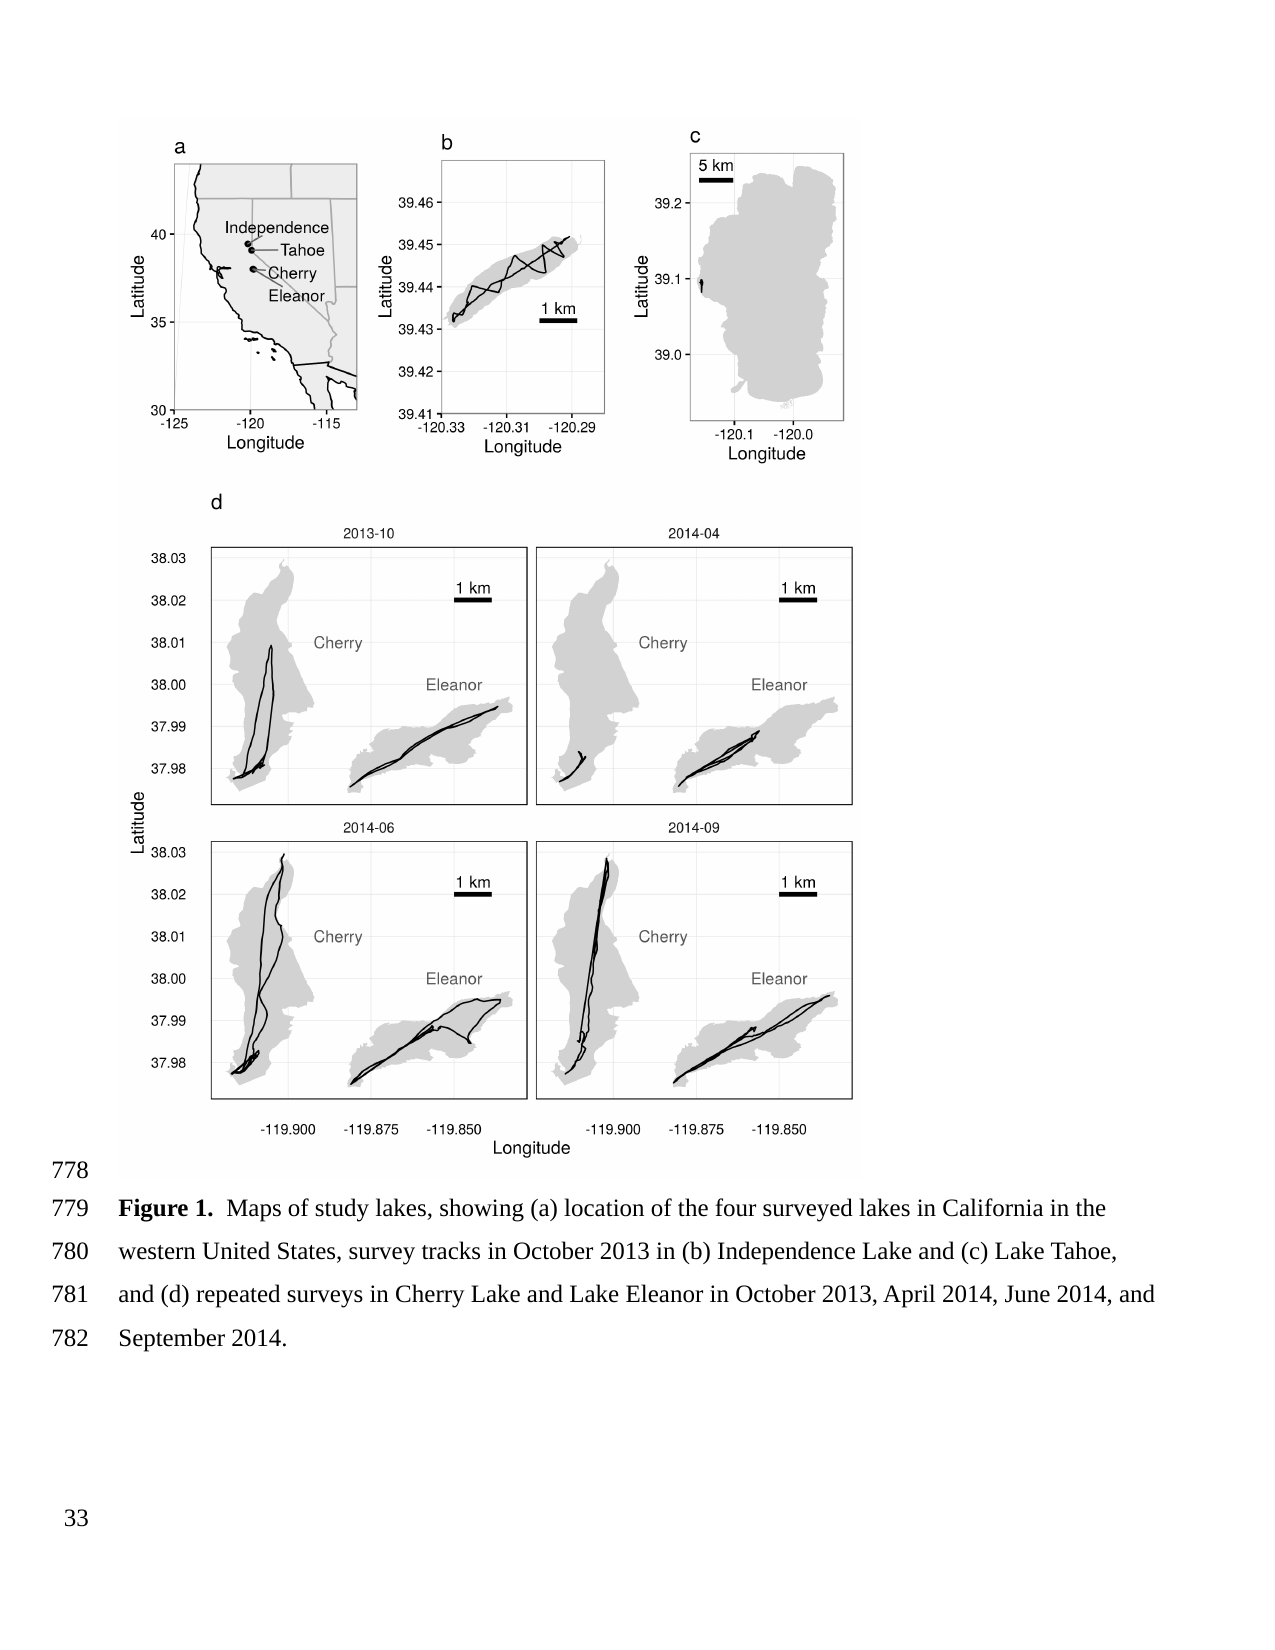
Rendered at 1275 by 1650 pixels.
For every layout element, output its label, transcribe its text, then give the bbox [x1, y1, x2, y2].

text Figure 1. Maps of study lakes, showing (a) location of the four surveyed lakes in California in the western United States, survey tracks in October 2013 in (b) Independence Lake and (c) Lake Tahoe, and (d) repeated surveys in Cherry Lake and Lake Eleanor in October 2013, April 2014, June 2014, and September 2014. [118, 1193, 1157, 1351]
picture [118, 118, 861, 1179]
